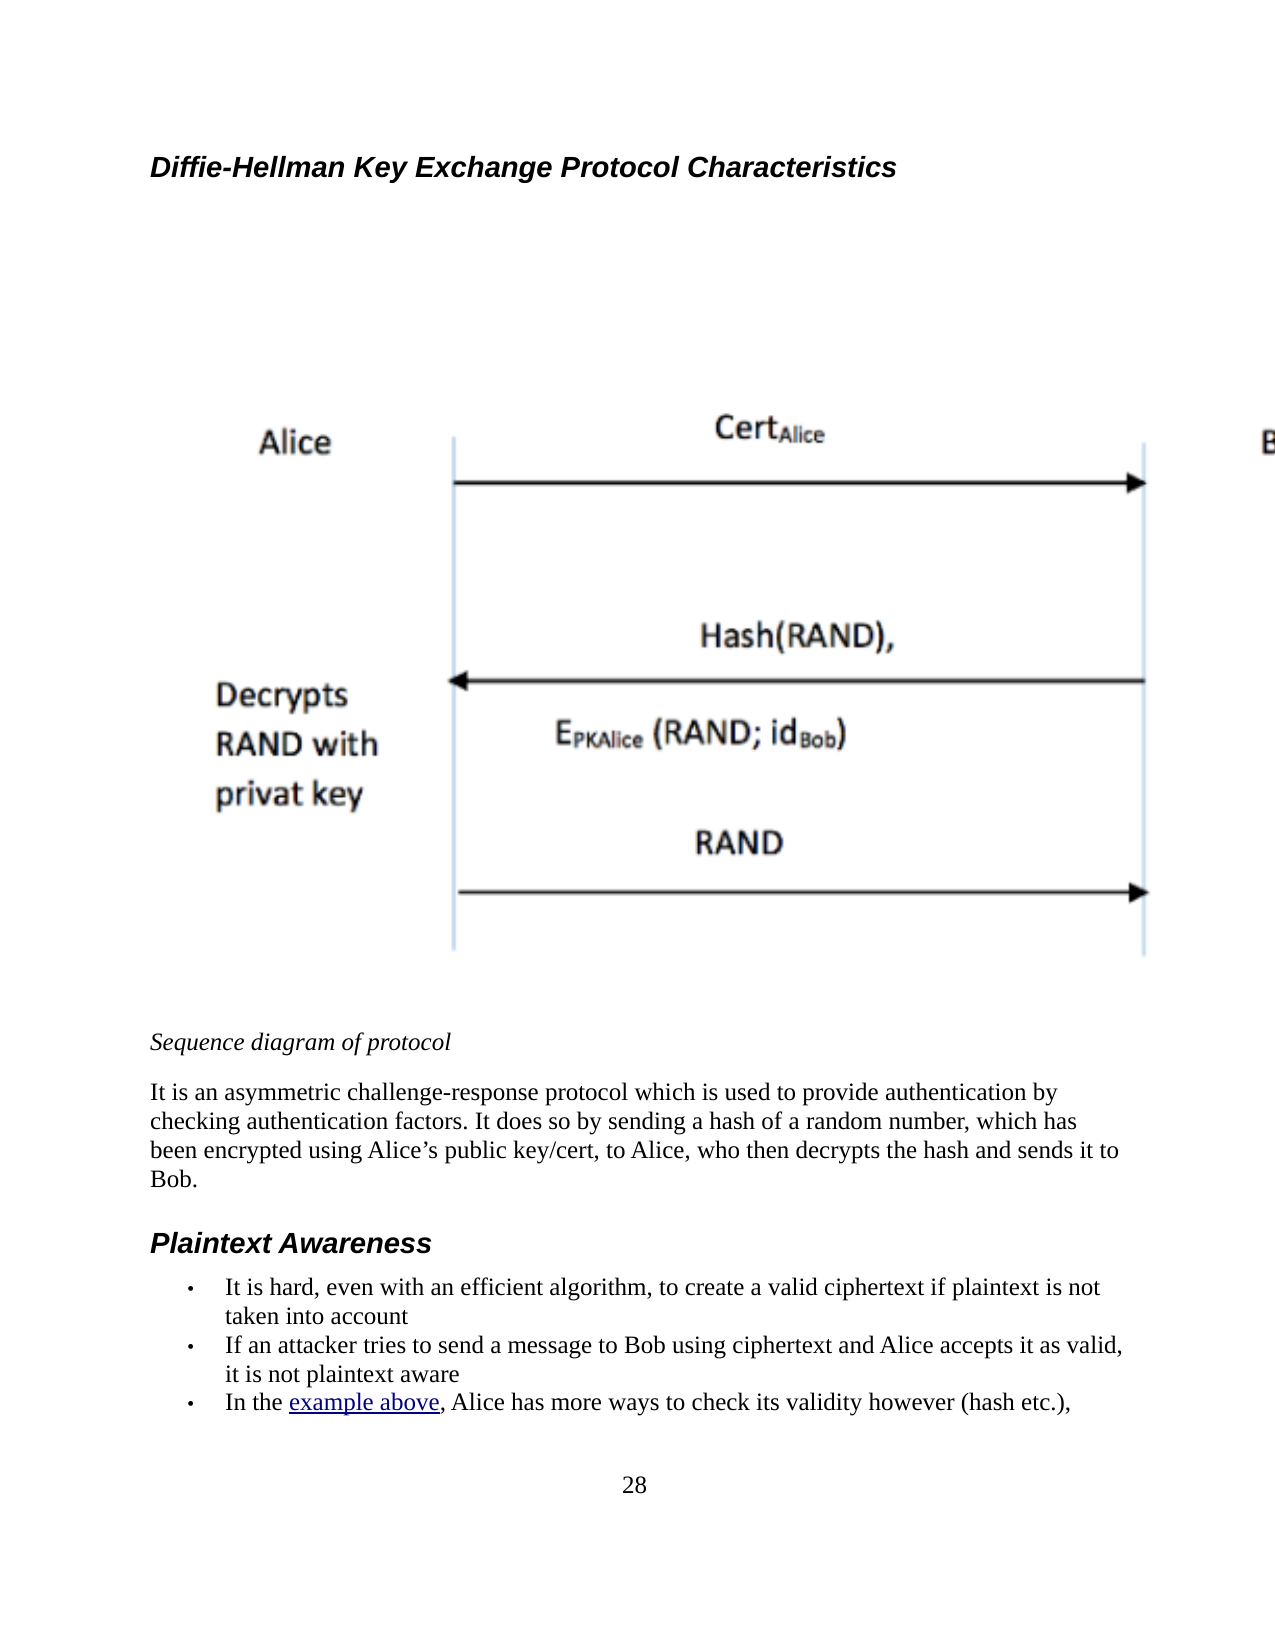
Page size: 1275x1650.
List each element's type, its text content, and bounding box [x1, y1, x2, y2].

text Sequence diagram of protocol [150, 1027, 1125, 1056]
list In the example above, Alice has more ways to check its validity however (hash etc.), [187, 1387, 1125, 1416]
text It is an asymmetric challenge-response protocol which is used to provide authentication by checking authentication factors. It does so by sending a hash of a random number, which has been encrypted using Alice’s public key/cert, to Alice, who then decrypts the hash and sends it to Bob. [150, 1077, 1125, 1192]
list If an attacker tries to send a message to Bob using ciphertext and Alice accepts it as valid, it is not plaintext aware [187, 1330, 1125, 1387]
subtitle Plaintext Awareness [150, 1226, 1125, 1260]
list It is hard, even with an efficient algorithm, to create a valid ciphertext if plaintext is not taken into account [187, 1272, 1125, 1330]
subtitle Diffie-Hellman Key Exchange Protocol Characteristics [150, 150, 1125, 183]
picture [150, 196, 1275, 1015]
